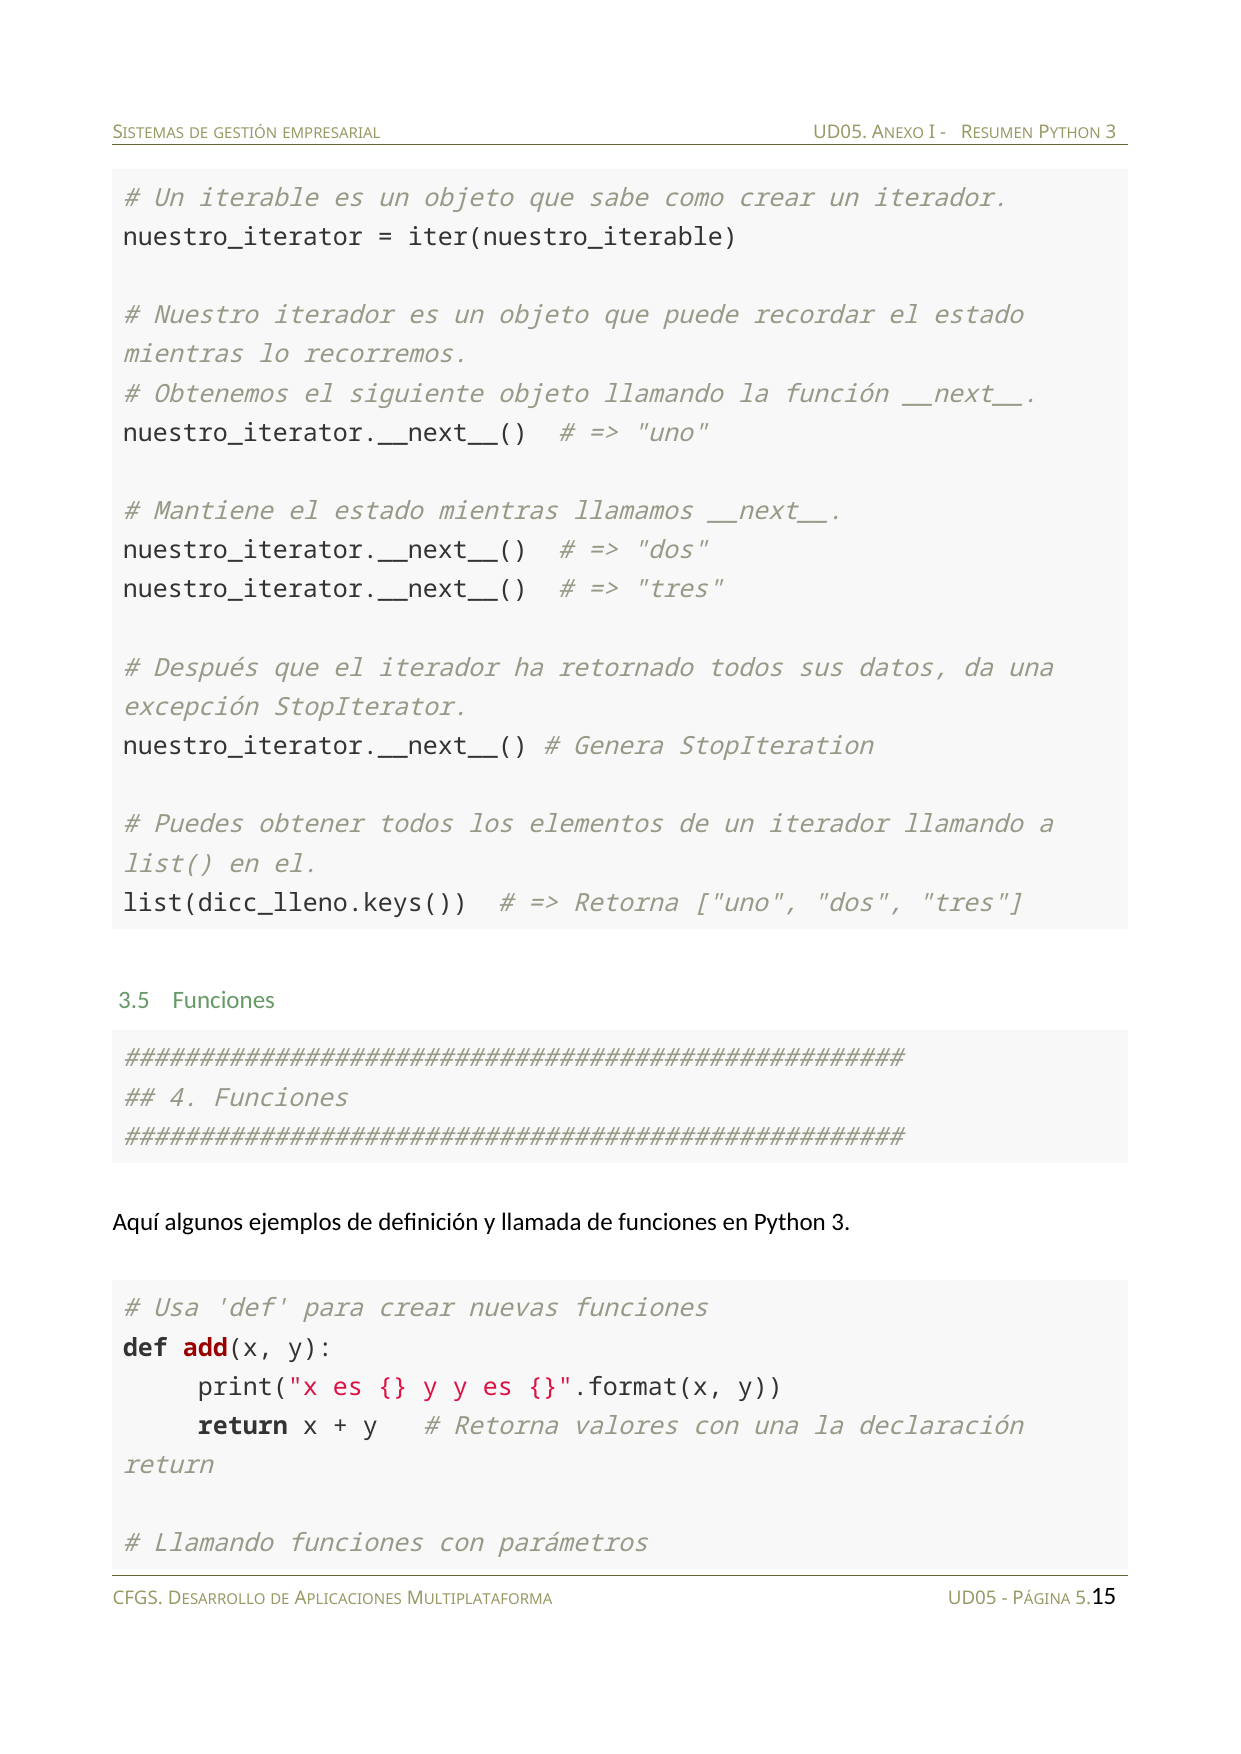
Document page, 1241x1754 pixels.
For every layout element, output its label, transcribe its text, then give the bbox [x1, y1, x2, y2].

text Aquí algunos ejemplos de definición y llamada de funciones en Python 3. [112, 1206, 1128, 1236]
table_header #################################################### ## 4. Funciones #################################################### [112, 1030, 1128, 1163]
table_header # Usa 'def' para crear nuevas funciones def add(x, y): print("x es {} y y es {}".format(x, y)) return x + y # Retorna valores con una la declaración return # Llamando funciones con parámetros [112, 1280, 1128, 1569]
subtitle Funciones [112, 984, 1128, 1015]
table_header # Un iterable es un objeto que sabe como crear un iterador. nuestro_iterator = iter(nuestro_iterable) # Nuestro iterador es un objeto que puede recordar el estado mientras lo recorremos. # Obtenemos el siguiente objeto llamando la función __next__. nuestro_iterator.__next__() # => "uno" # Mantiene el estado mientras llamamos __next__. nuestro_iterator.__next__() # => "dos" nuestro_iterator.__next__() # => "tres" # Después que el iterador ha retornado todos sus datos, da una excepción StopIterator. nuestro_iterator.__next__() # Genera StopIteration # Puedes obtener todos los elementos de un iterador llamando a list() en el. list(dicc_lleno.keys()) # => Retorna ["uno", "dos", "tres"] [112, 169, 1128, 929]
